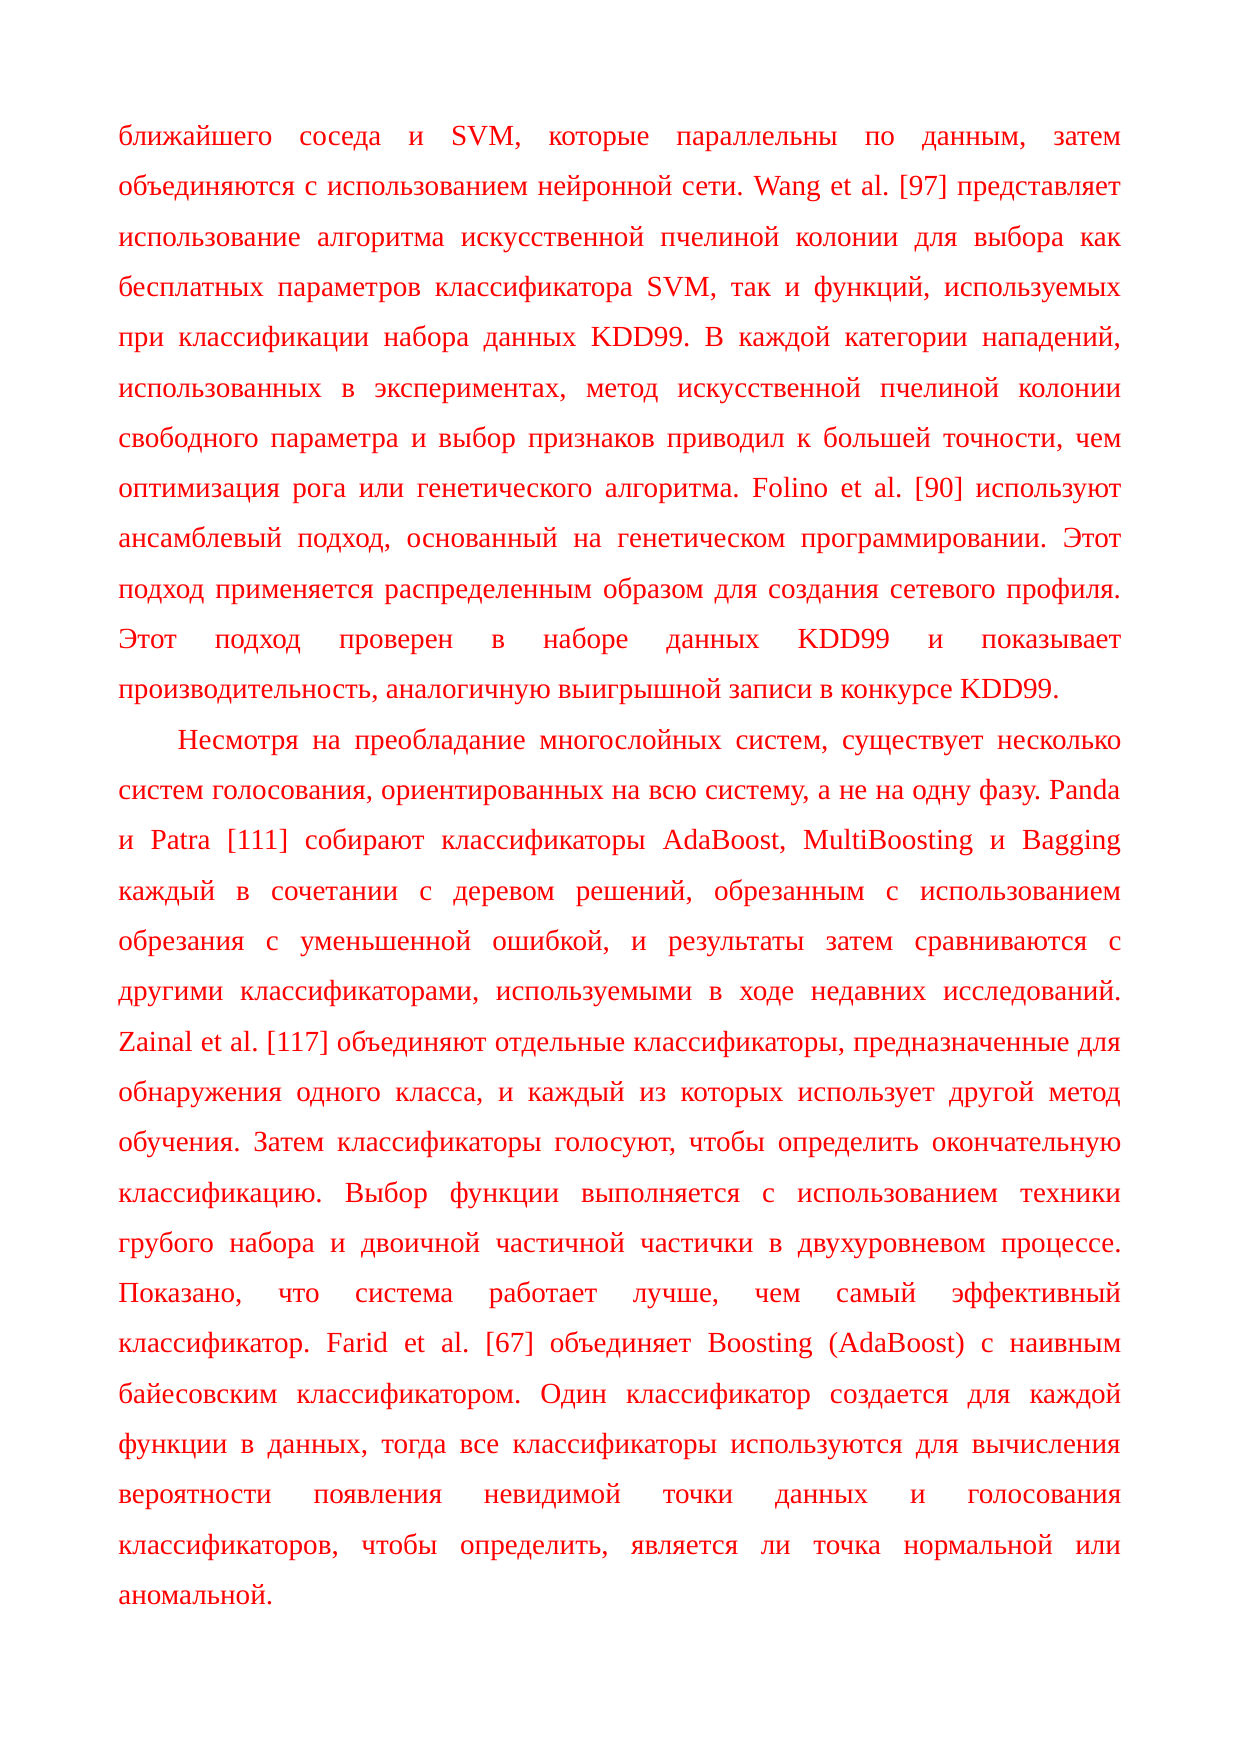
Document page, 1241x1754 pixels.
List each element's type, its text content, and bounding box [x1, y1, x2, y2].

text ближайшего соседа и SVM, которые параллельны по данным, затем объединяются с использованием нейронной сети. Wang et al. [97] представляет использование алгоритма искусственной пчелиной колонии для выбора как бесплатных параметров классификатора SVM, так и функций, используемых при классификации набора данных KDD99. В каждой категории нападений, использованных в экспериментах, метод искусственной пчелиной колонии свободного параметра и выбор признаков приводил к большей точности, чем оптимизация рога или генетического алгоритма. Folino et al. [90] используют ансамблевый подход, основанный на генетическом программировании. Этот подход применяется распределенным образом для создания сетевого профиля. Этот подход проверен в наборе данных KDD99 и показывает производительность, аналогичную выигрышной записи в конкурсе KDD99. [118, 118, 1122, 705]
text Несмотря на преобладание многослойных систем, существует несколько систем голосования, ориентированных на всю систему, а не на одну фазу. Panda и Patra [111] собирают классификаторы AdaBoost, MultiBoosting и Bagging каждый в сочетании с деревом решений, обрезанным с использованием обрезания с уменьшенной ошибкой, и результаты затем сравниваются с другими классификаторами, используемыми в ходе недавних исследований. Zainal et al. [117] объединяют отдельные классификаторы, предназначенные для обнаружения одного класса, и каждый из которых использует другой метод обучения. Затем классификаторы голосуют, чтобы определить окончательную классификацию. Выбор функции выполняется с использованием техники грубого набора и двоичной частичной частички в двухуровневом процессе. Показано, что система работает лучше, чем самый эффективный классификатор. Farid et al. [67] объединяет Boosting (AdaBoost) с наивным байесовским классификатором. Один классификатор создается для каждой функции в данных, тогда все классификаторы используются для вычисления вероятности появления невидимой точки данных и голосования классификаторов, чтобы определить, является ли точка нормальной или аномальной. [118, 722, 1122, 1611]
